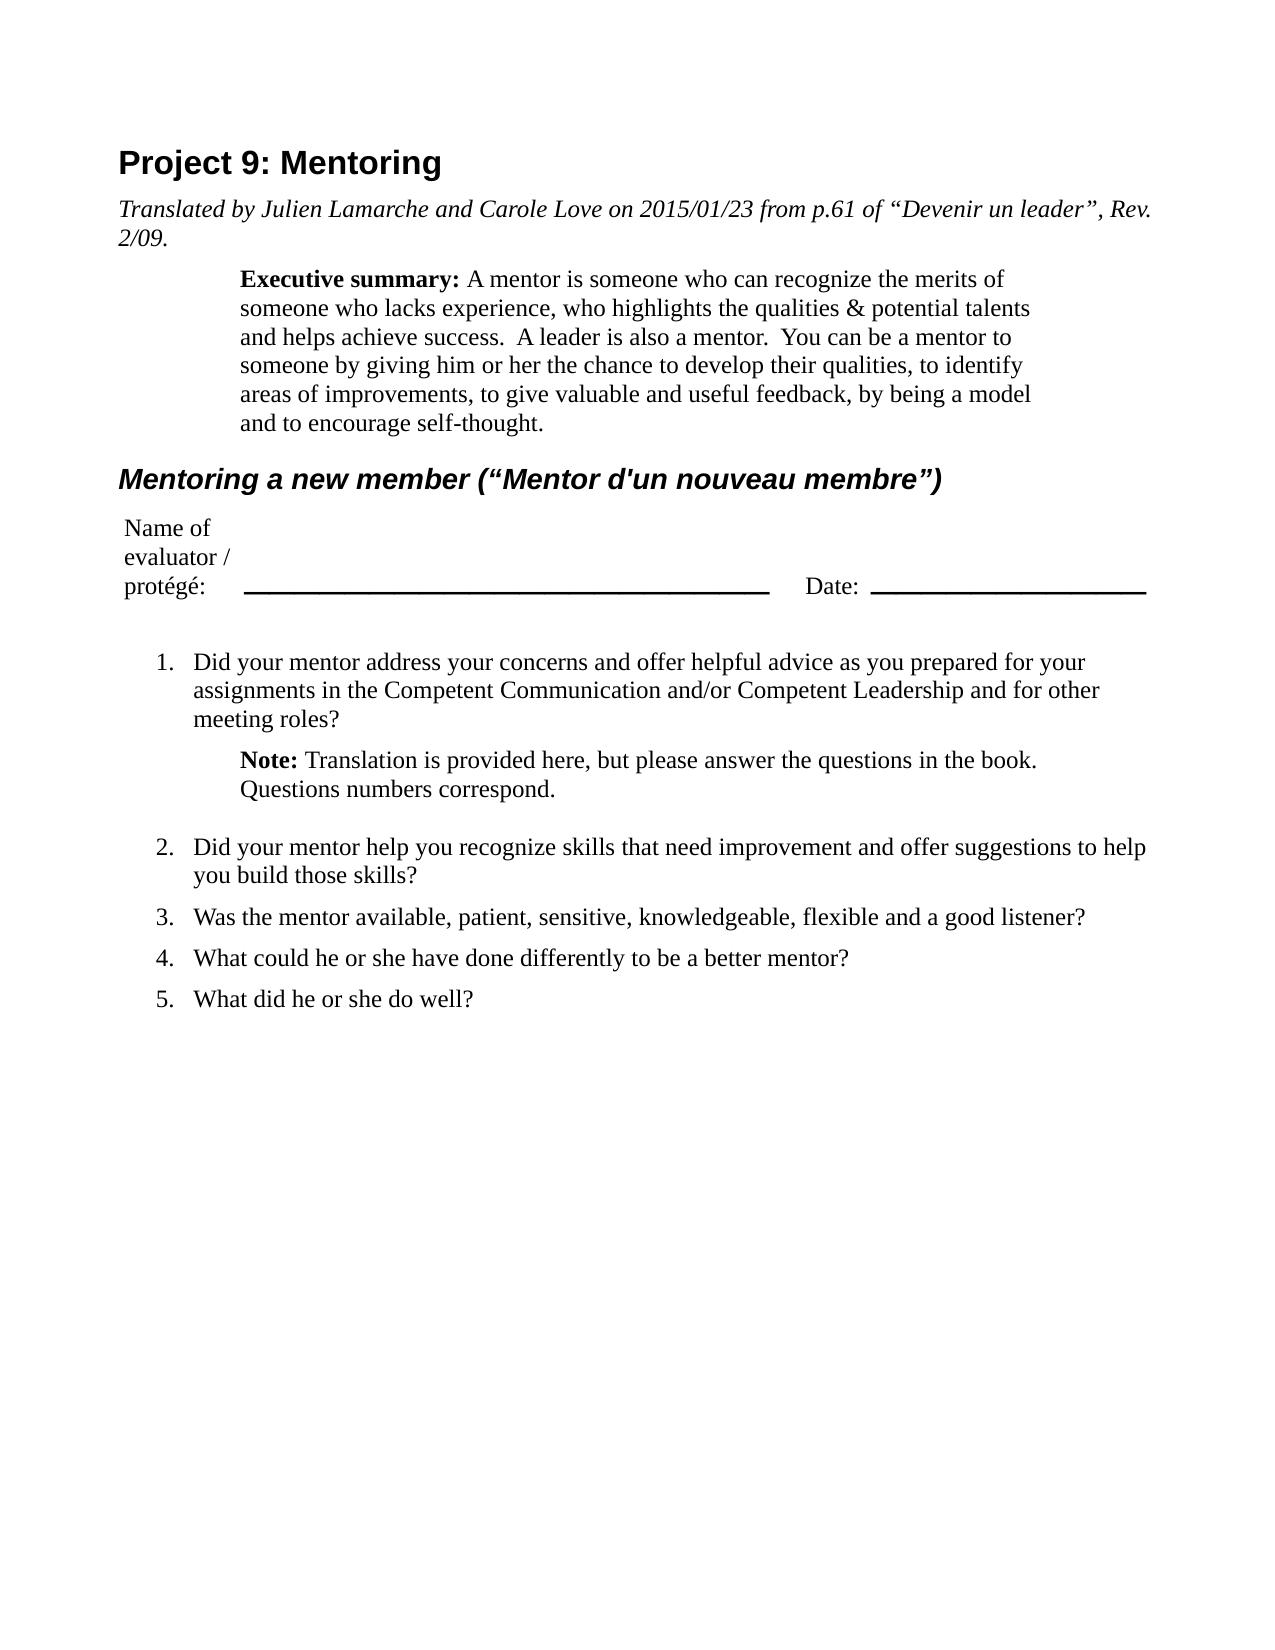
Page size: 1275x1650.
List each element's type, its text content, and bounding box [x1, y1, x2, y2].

table_header ___________ [865, 508, 1157, 606]
table_header Date: [795, 508, 865, 606]
list What did he or she do well? [156, 984, 1157, 1013]
text Note: Translation is provided here, but please answer the questions in the book. Questions numbers correspond. [240, 746, 1038, 832]
table_header Name of evaluator / protégé: [118, 508, 238, 606]
text Translated by Julien Lamarche and Carole Love on 2015/01/23 from p.61 of “Devenir un leader”, Rev. 2/09. [118, 194, 1157, 252]
list What could he or she have done differently to be a better mentor? [156, 943, 1157, 972]
subtitle Mentoring a new member (“Mentor d'un nouveau membre”) [118, 462, 1157, 495]
text Executive summary: A mentor is someone who can recognize the merits of someone who lacks experience, who highlights the qualities & potential talents and helps achieve success. A leader is also a mentor. You can be a mentor to someone by giving him or her the chance to develop their qualities, to identify areas of improvements, to give valuable and useful feedback, by being a model and to encourage self-thought. [240, 264, 1038, 437]
list Did your mentor help you recognize skills that need improvement and offer suggestions to help you build those skills? [156, 832, 1157, 889]
subtitle Project 9: Mentoring [118, 143, 1157, 182]
list Did your mentor address your concerns and offer helpful advice as you prepared for your assignments in the Competent Communication and/or Competent Leadership and for other meeting roles? [156, 647, 1157, 733]
table_header _____________________ [239, 508, 795, 606]
list Was the mentor available, patient, sensitive, knowledgeable, flexible and a good listener? [156, 902, 1157, 931]
